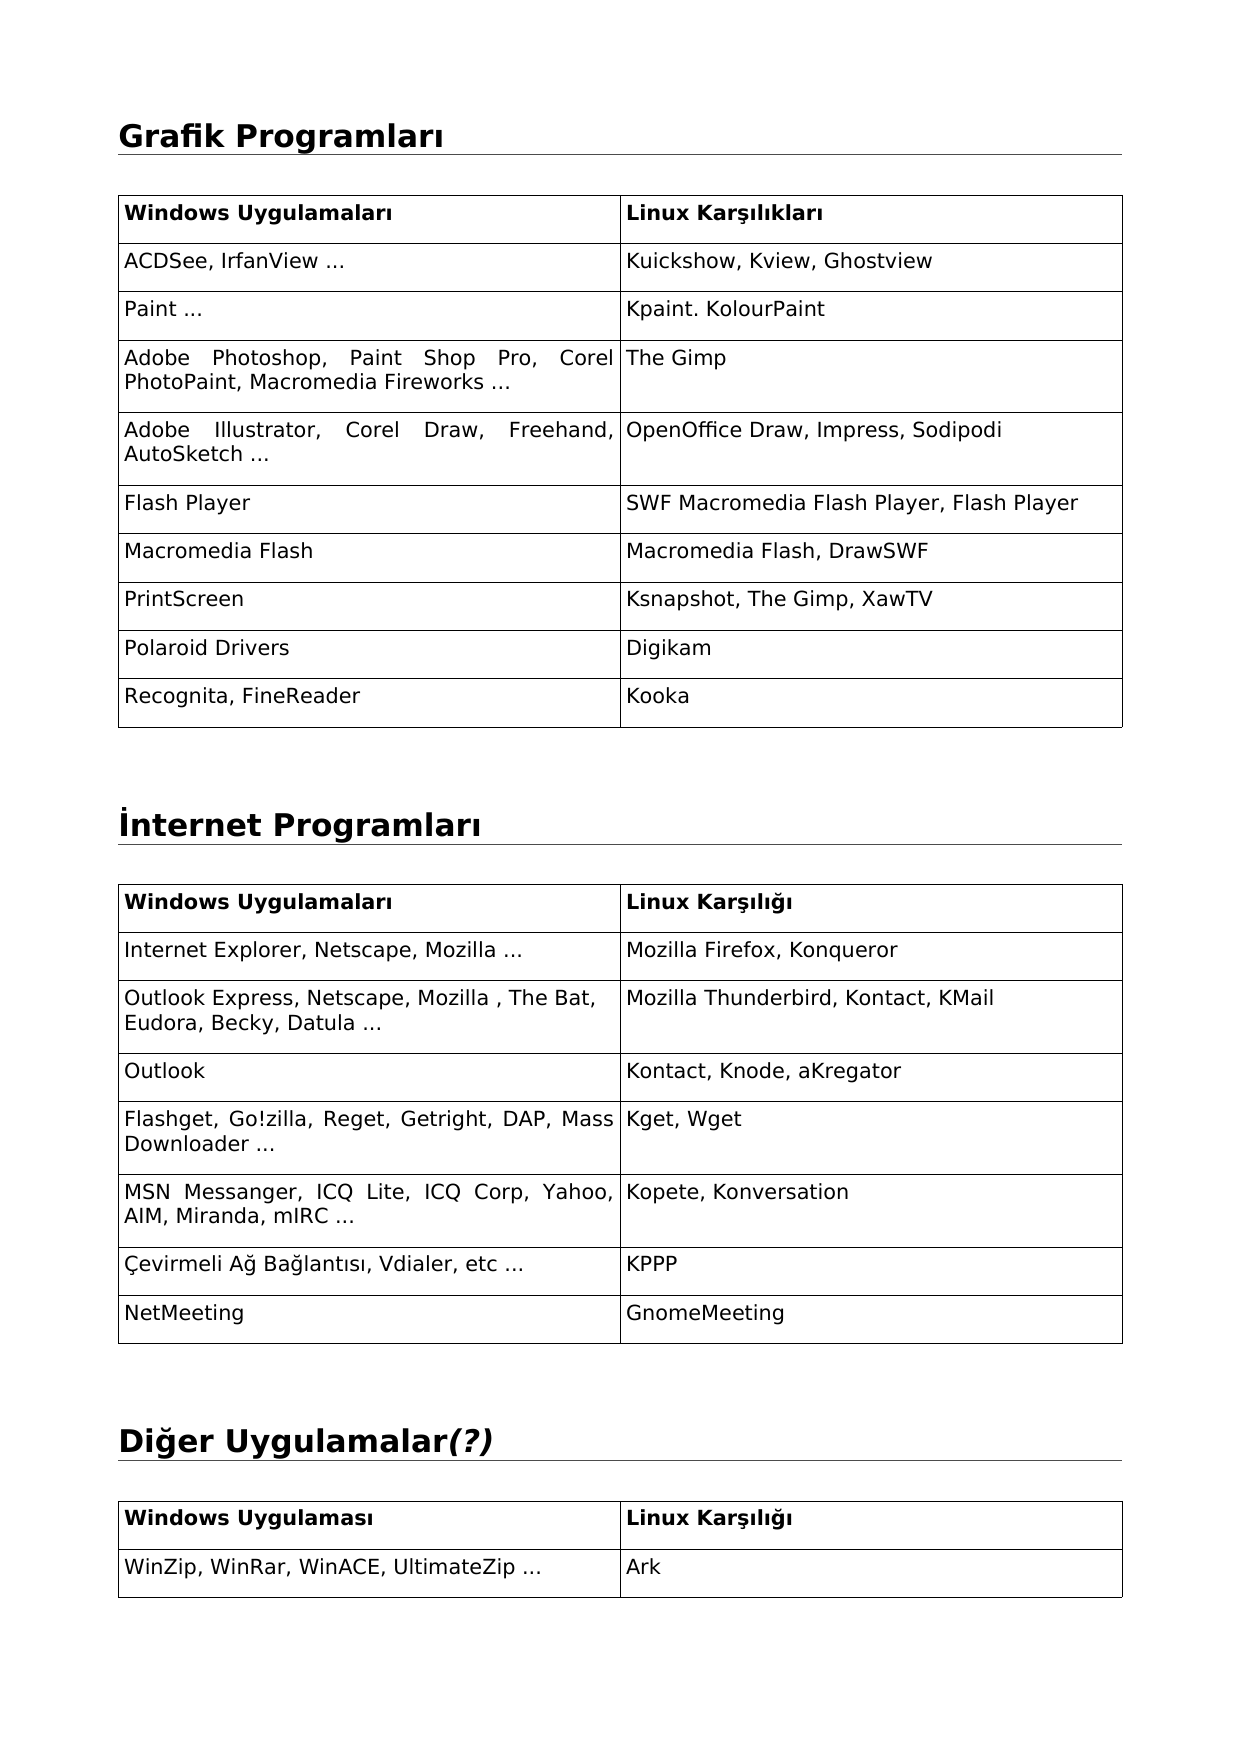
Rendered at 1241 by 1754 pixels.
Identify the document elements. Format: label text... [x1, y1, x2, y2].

table_cell Kuickshow, Kview, Ghostview [621, 244, 1122, 291]
table_cell Kontact, Knode, aKregator [621, 1054, 1122, 1101]
subtitle Grafik Programları [118, 118, 1122, 154]
subtitle Diğer Uygulamalar(?) [118, 1424, 1122, 1460]
table_cell Polaroid Drivers [119, 631, 620, 678]
table_cell Kopete, Konversation [621, 1175, 1122, 1247]
table_cell Kpaint. KolourPaint [621, 292, 1122, 340]
table_cell Kooka [621, 679, 1122, 727]
table_cell Mozilla Firefox, Konqueror [621, 933, 1122, 980]
table_header Windows Uygulaması [119, 1502, 620, 1549]
table_cell Flashget, Go!zilla, Reget, Getright, DAP, Mass Downloader ... [119, 1102, 620, 1174]
table_cell KPPP [621, 1248, 1122, 1295]
table_cell WinZip, WinRar, WinACE, UltimateZip ... [119, 1550, 620, 1597]
table_cell PrintScreen [119, 583, 620, 630]
subtitle İnternet Programları [118, 807, 1122, 844]
table_cell NetMeeting [119, 1296, 620, 1343]
table_header Linux Karşılıkları [621, 196, 1122, 243]
table_cell Outlook [119, 1054, 620, 1101]
table_cell MSN Messanger, ICQ Lite, ICQ Corp, Yahoo, AIM, Miranda, mIRC ... [119, 1175, 620, 1247]
table_cell Çevirmeli Ağ Bağlantısı, Vdialer, etc ... [119, 1248, 620, 1295]
table_cell OpenOffice Draw, Impress, Sodipodi [621, 413, 1122, 485]
table_cell Kget, Wget [621, 1102, 1122, 1174]
table_cell Recognita, FineReader [119, 679, 620, 727]
table_cell Adobe Photoshop, Paint Shop Pro, Corel PhotoPaint, Macromedia Fireworks ... [119, 341, 620, 412]
table_header Linux Karşılığı [621, 1502, 1122, 1549]
table_header Windows Uygulamaları [119, 196, 620, 243]
table_header Windows Uygulamaları [119, 885, 620, 932]
table_cell Internet Explorer, Netscape, Mozilla ... [119, 933, 620, 980]
table_header Linux Karşılığı [621, 885, 1122, 932]
table_cell Adobe Illustrator, Corel Draw, Freehand, AutoSketch ... [119, 413, 620, 485]
table_cell Macromedia Flash [119, 534, 620, 582]
table_cell Digikam [621, 631, 1122, 678]
table_cell Macromedia Flash, DrawSWF [621, 534, 1122, 582]
table_cell Ksnapshot, The Gimp, XawTV [621, 583, 1122, 630]
table_cell GnomeMeeting [621, 1296, 1122, 1343]
table_cell Paint ... [119, 292, 620, 340]
table_cell Mozilla Thunderbird, Kontact, KMail [621, 981, 1122, 1053]
table_cell Flash Player [119, 486, 620, 533]
table_cell ACDSee, IrfanView ... [119, 244, 620, 291]
table_cell SWF Macromedia Flash Player, Flash Player [621, 486, 1122, 533]
table_cell Outlook Express, Netscape, Mozilla , The Bat, Eudora, Becky, Datula ... [119, 981, 620, 1053]
table_cell Ark [621, 1550, 1122, 1597]
table_cell The Gimp [621, 341, 1122, 412]
